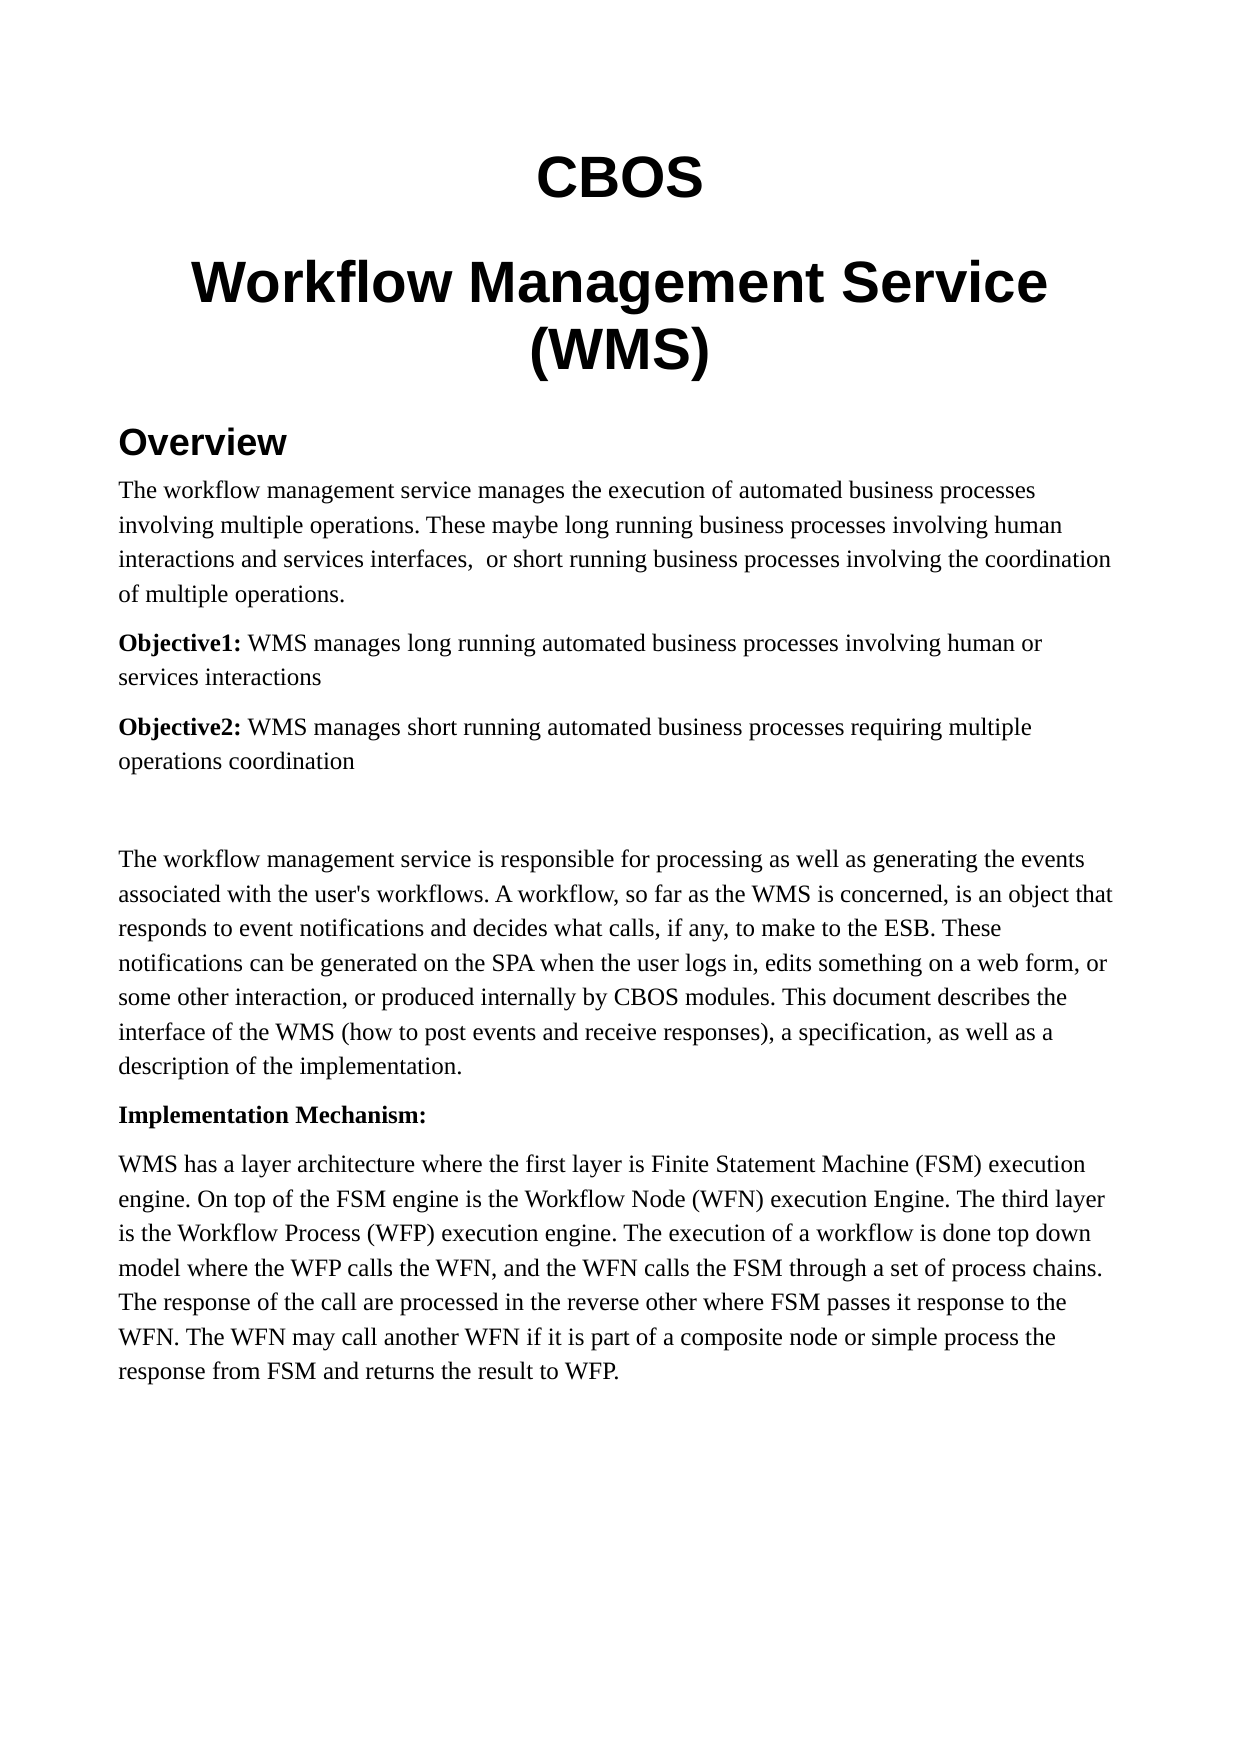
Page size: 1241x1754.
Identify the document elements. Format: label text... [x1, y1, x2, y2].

text Implementation Mechanism: [118, 1100, 1122, 1129]
text Objective1: WMS manages long running automated business processes involving human or services interactions [118, 628, 1122, 691]
text The workflow management service manages the execution of automated business processes involving multiple operations. These maybe long running business processes involving human interactions and services interfaces, or short running business processes involving the coordination of multiple operations. [118, 476, 1122, 608]
text Objective2: WMS manages short running automated business processes requiring multiple operations coordination [118, 712, 1122, 775]
title CBOS [118, 143, 1122, 210]
subtitle Overview [118, 419, 1122, 463]
text The workflow management service is responsible for processing as well as generating the events associated with the user's workflows. A workflow, so far as the WMS is concerned, is an object that responds to event notifications and decides what calls, if any, to make to the ESB. These notifications can be generated on the SPA when the user logs in, edits something on a web form, or some other interaction, or produced internally by CBOS modules. This document describes the interface of the WMS (how to post events and receive responses), a specification, as well as a description of the implementation. [118, 844, 1122, 1080]
text WMS has a layer architecture where the first layer is Finite Statement Machine (FSM) execution engine. On top of the FSM engine is the Workflow Node (WFN) execution Engine. The third layer is the Workflow Process (WFP) execution engine. The execution of a workflow is done top down model where the WFP calls the WFN, and the WFN calls the FSM through a set of process chains. The response of the call are processed in the reverse other where FSM passes it response to the WFN. The WFN may call another WFN if it is part of a composite node or simple process the response from FSM and returns the result to WFP. [118, 1149, 1122, 1385]
title Workflow Management Service (WMS) [118, 248, 1122, 382]
